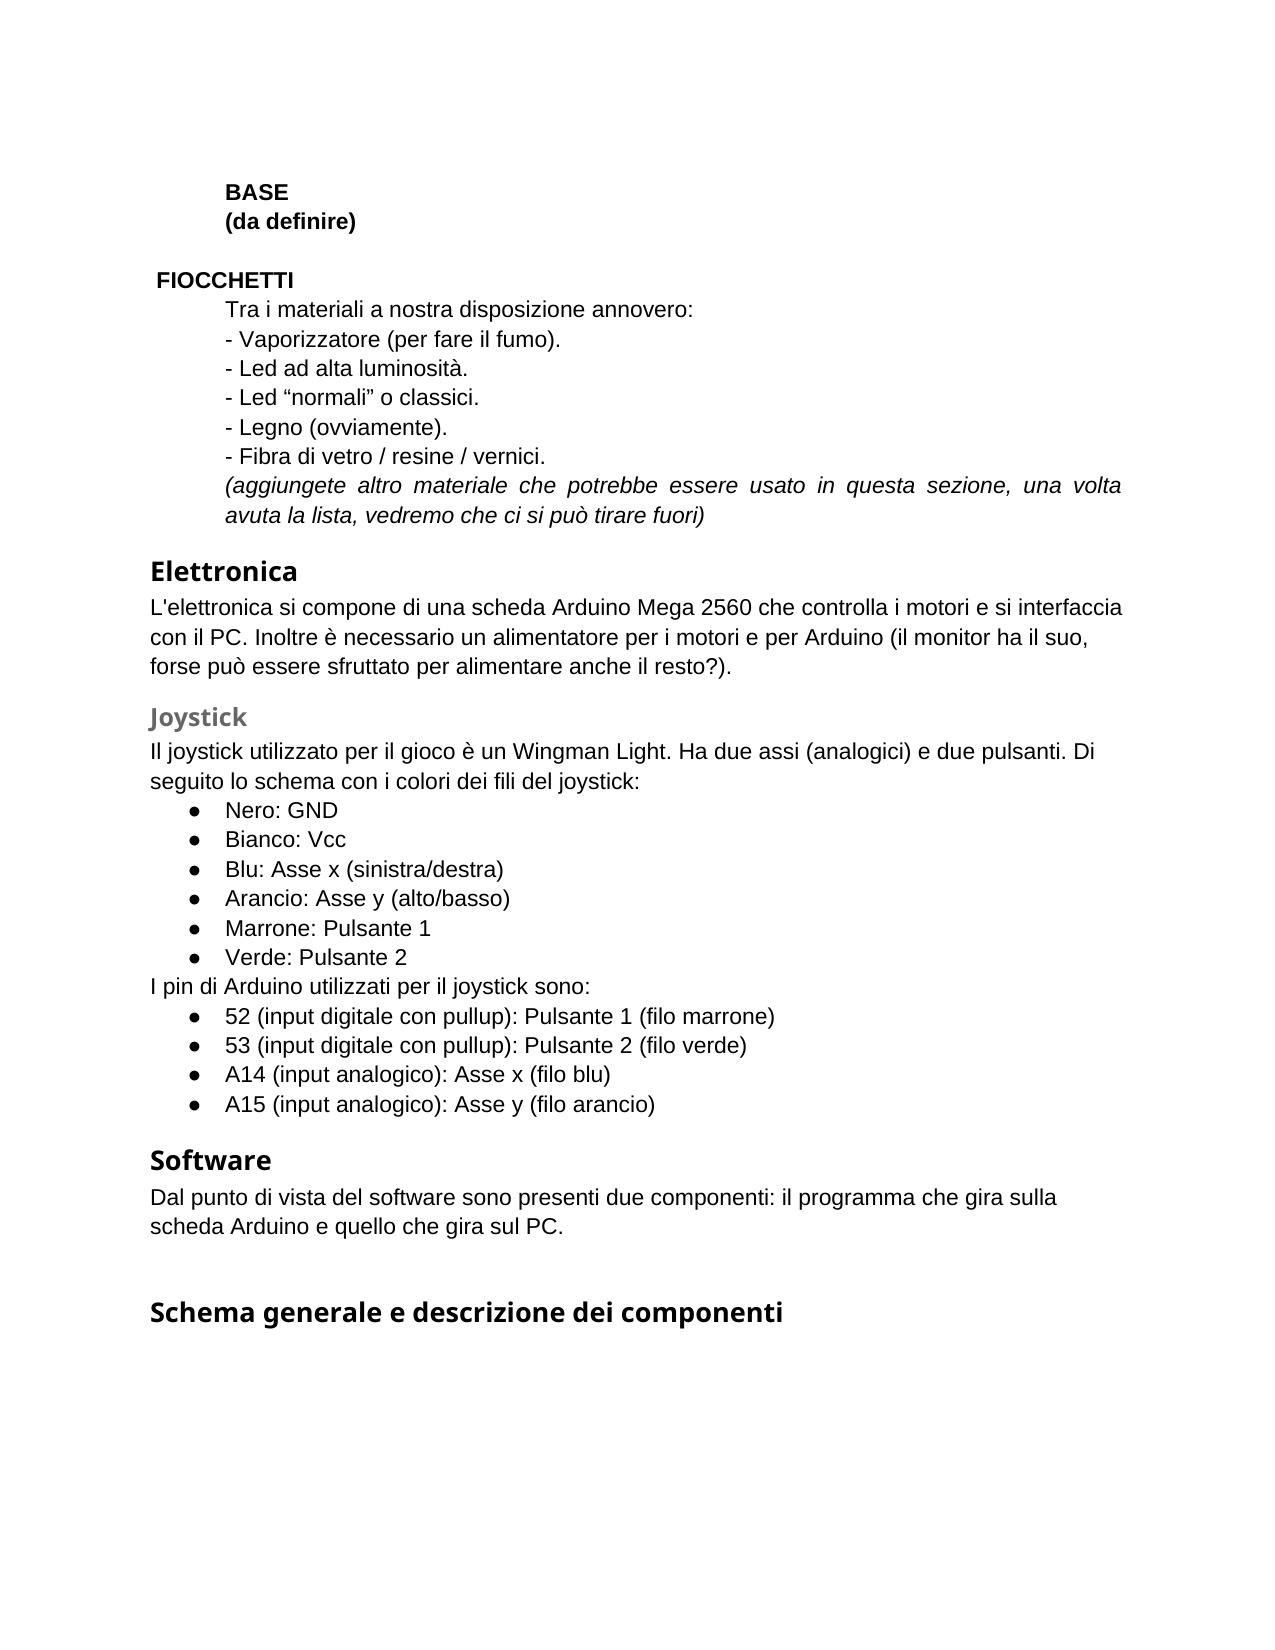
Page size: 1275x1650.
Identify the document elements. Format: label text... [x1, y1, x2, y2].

text - Fibra di vetro / resine / vernici. [225, 444, 1125, 469]
subtitle Schema generale e descrizione dei componenti [150, 1293, 1125, 1330]
text - Legno (ovviamente). [225, 414, 1125, 440]
text Dal punto di vista del software sono presenti due componenti: il programma che gira sulla scheda Arduino e quello che gira sul PC. [150, 1184, 1125, 1239]
text Tra i materiali a nostra disposizione annovero: [225, 297, 1125, 322]
text (da definire) [225, 209, 1125, 234]
text - Led “normali” o classici. [225, 385, 1125, 411]
text FIOCCHETTI [150, 267, 1125, 293]
text (aggiungete altro materiale che potrebbe essere usato in questa sezione, una volta avuta la lista, vedremo che ci si può tirare fuori) [225, 473, 1125, 528]
subtitle Joystick [150, 700, 1125, 734]
list Bianco: Vcc [187, 827, 1125, 853]
list Arancio: Asse y (alto/basso) [187, 886, 1125, 912]
text Il joystick utilizzato per il gioco è un Wingman Light. Ha due assi (analogici) e due pulsanti. Di seguito lo schema con i colori dei fili del joystick: [150, 739, 1125, 794]
list A15 (input analogico): Asse y (filo arancio) [187, 1092, 1125, 1117]
list Nero: GND [187, 798, 1125, 823]
text - Led ad alta luminosità. [225, 356, 1125, 381]
text L'elettronica si compone di una scheda Arduino Mega 2560 che controlla i motori e si interfaccia con il PC. Inoltre è necessario un alimentatore per i motori e per Arduino (il monitor ha il suo, forse può essere sfruttato per alimentare anche il resto?). [150, 595, 1125, 679]
subtitle Software [150, 1142, 1125, 1179]
subtitle Elettronica [150, 553, 1125, 589]
list Marrone: Pulsante 1 [187, 915, 1125, 941]
list A14 (input analogico): Asse x (filo blu) [187, 1062, 1125, 1088]
list 53 (input digitale con pullup): Pulsante 2 (filo verde) [187, 1033, 1125, 1058]
text BASE [225, 179, 1125, 205]
text I pin di Arduino utilizzati per il joystick sono: [150, 974, 1125, 1000]
list Verde: Pulsante 2 [187, 945, 1125, 970]
list Blu: Asse x (sinistra/destra) [187, 857, 1125, 882]
text - Vaporizzatore (per fare il fumo). [225, 326, 1125, 352]
list 52 (input digitale con pullup): Pulsante 1 (filo marrone) [187, 1003, 1125, 1029]
